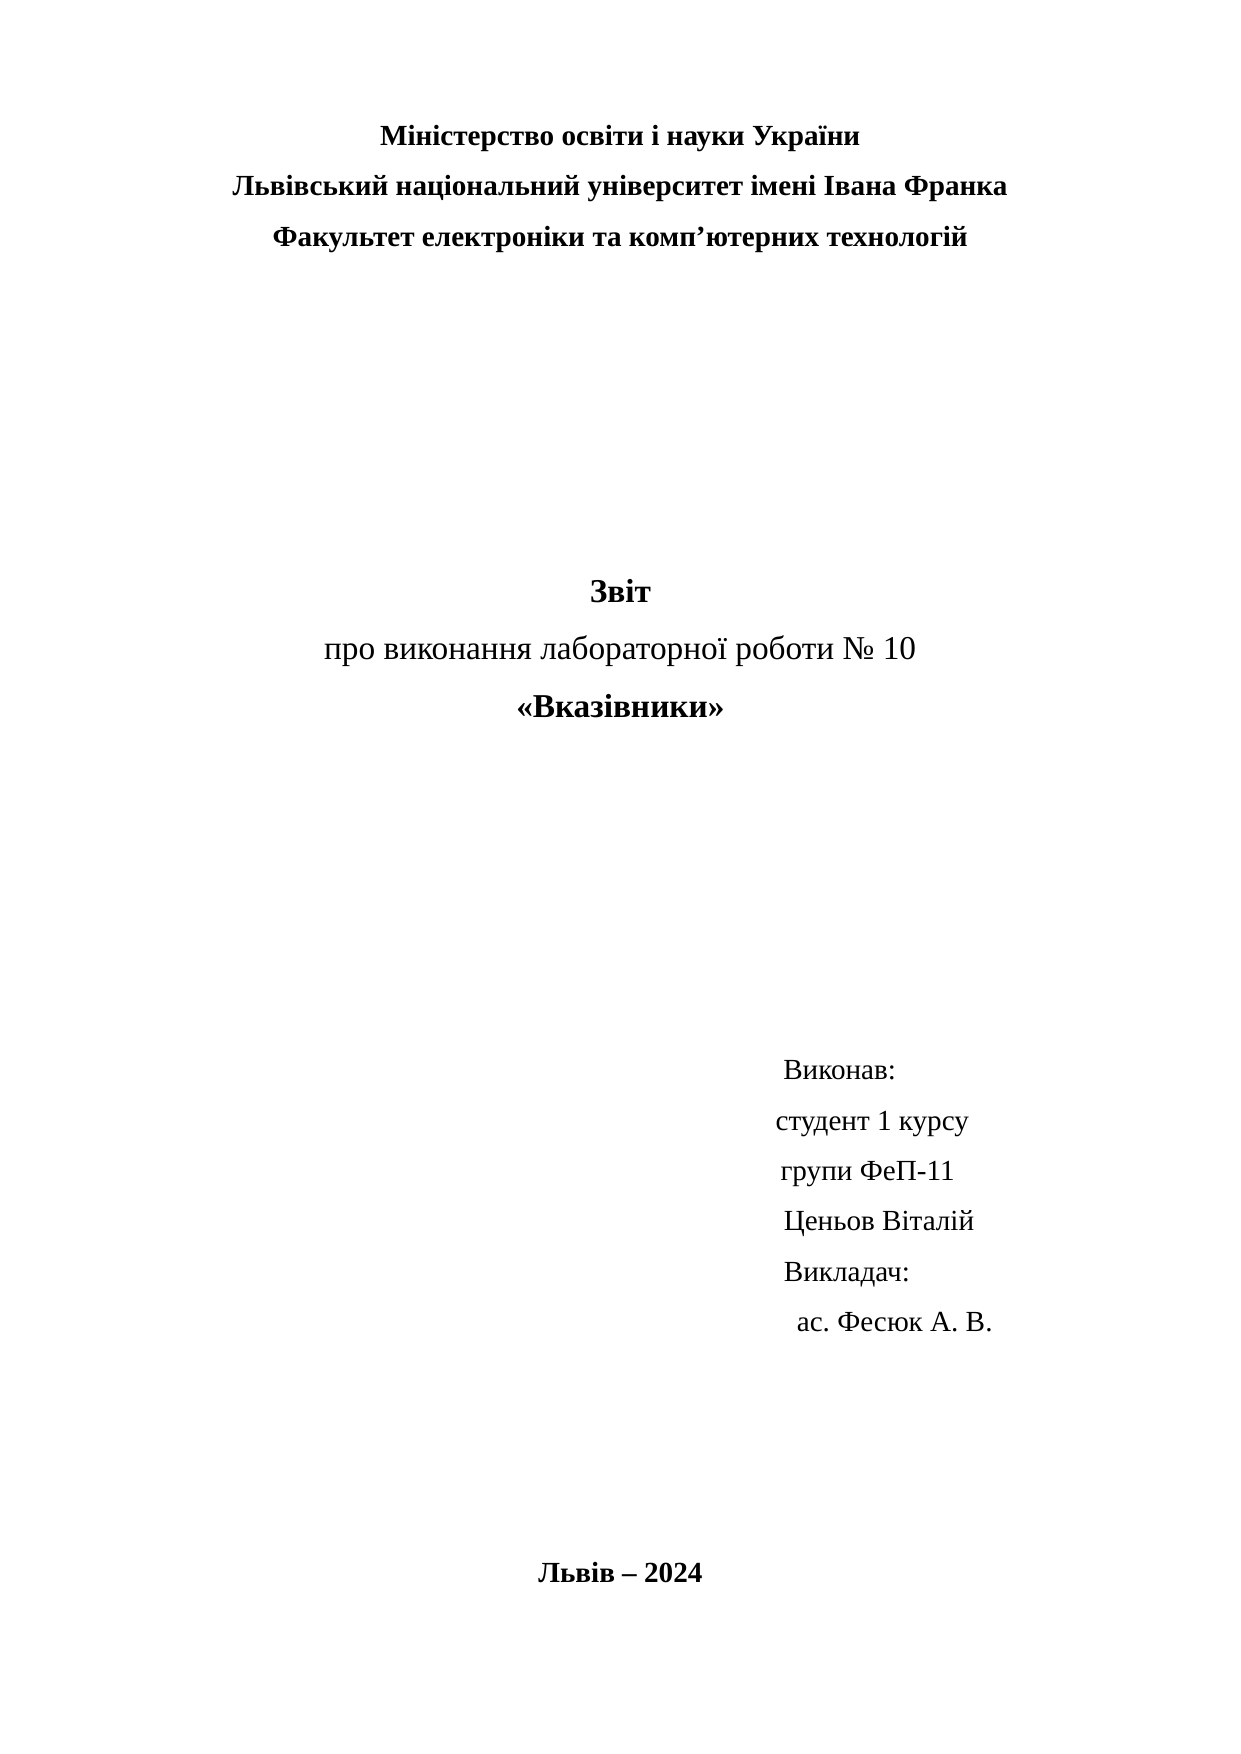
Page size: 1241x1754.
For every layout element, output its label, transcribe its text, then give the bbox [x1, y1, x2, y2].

text Виконав: [118, 1052, 1122, 1086]
text Викладач: ас. Фесюк А. В. [118, 1254, 1122, 1337]
text Львівський національний університет імені Івана Франка [118, 168, 1122, 202]
text Ценьов Віталій [118, 1203, 1122, 1237]
text Факультет електроніки та комп’ютерних технологій [118, 219, 1122, 252]
text Львів – 2024 [118, 1556, 1122, 1589]
text «Вказівники» [118, 686, 1122, 724]
text Звіт [118, 571, 1122, 609]
text Міністерство освіти і науки України [118, 118, 1122, 152]
text про виконання лабораторної роботи № 10 [118, 628, 1122, 667]
text групи ФеП-11 [118, 1153, 1122, 1187]
text студент 1 курсу [118, 1103, 1122, 1136]
